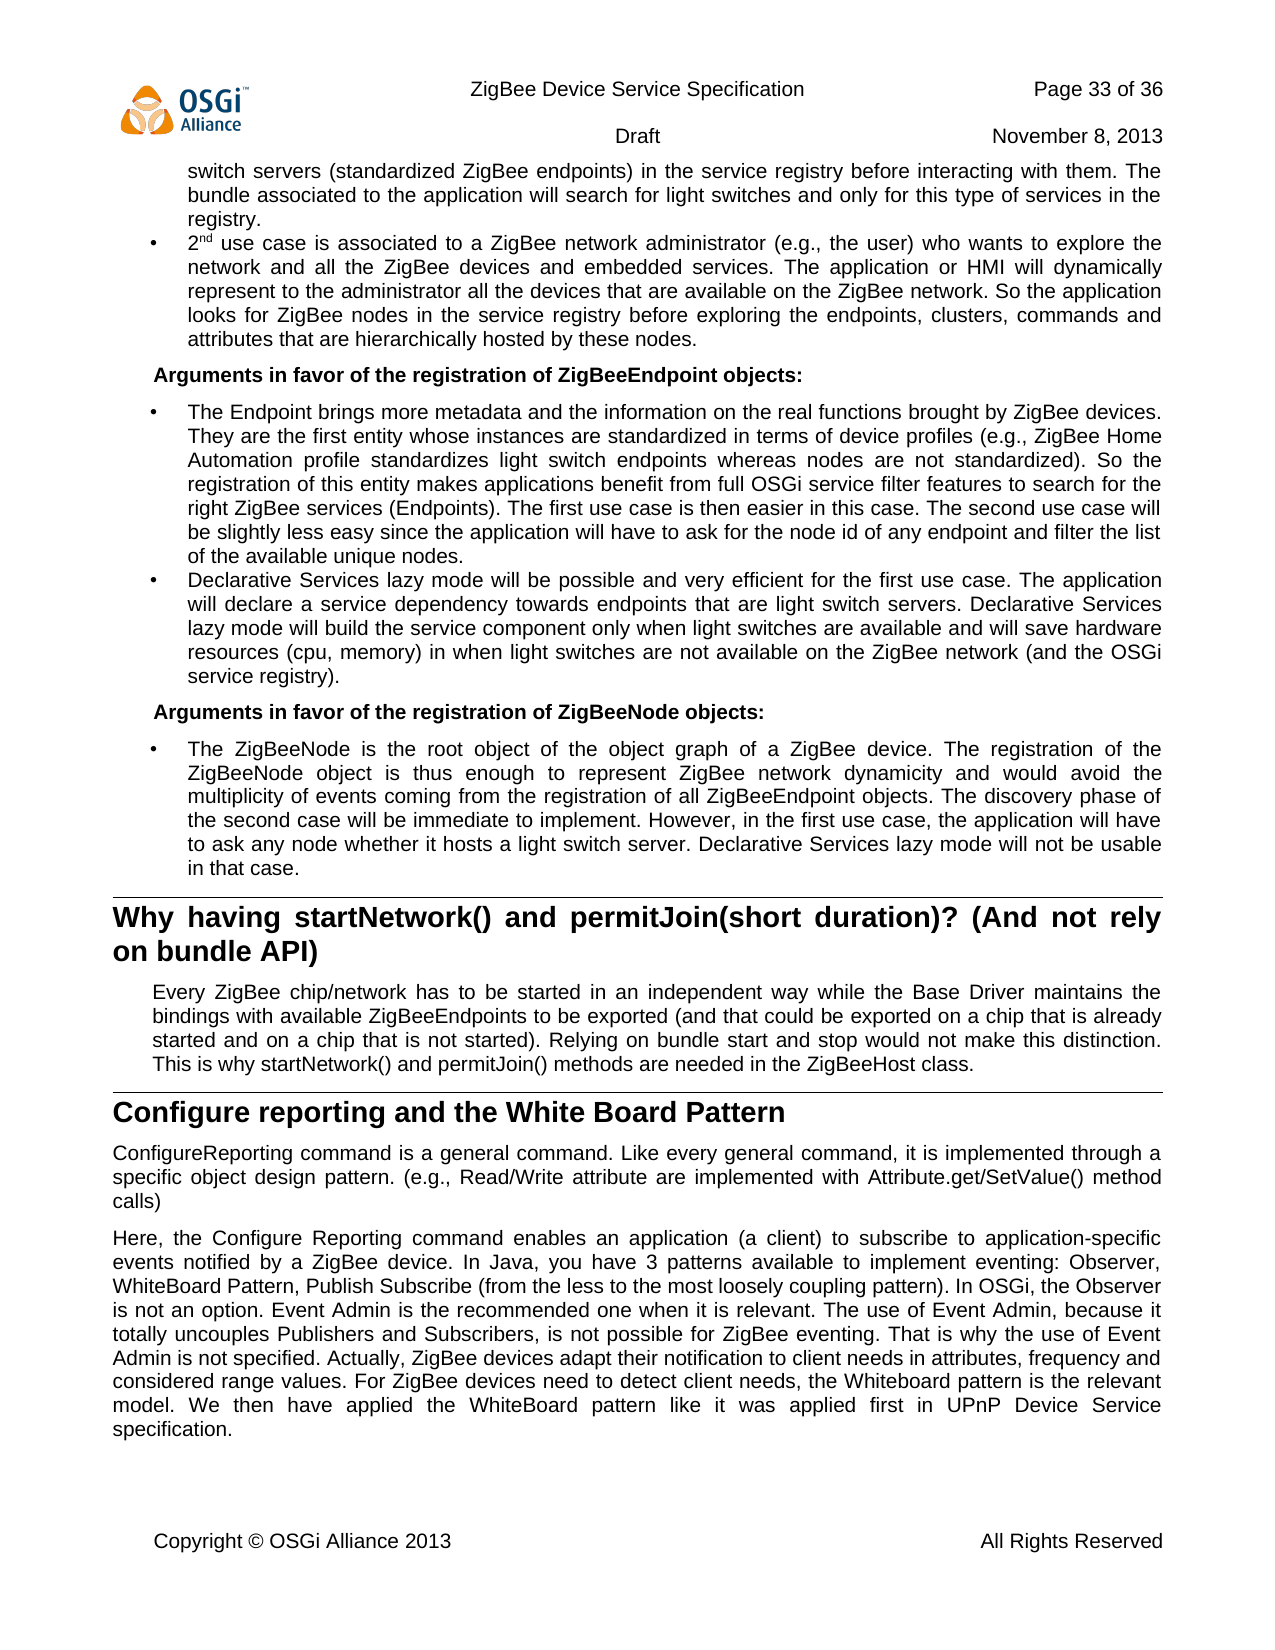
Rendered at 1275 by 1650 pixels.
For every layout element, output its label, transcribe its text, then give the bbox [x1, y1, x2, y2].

list The Endpoint brings more metadata and the information on the real functions brought by ZigBee devices. They are the first entity whose instances are standardized in terms of device profiles (e.g., ZigBee Home Automation profile standardizes light switch endpoints whereas nodes are not standardized). So the registration of this entity makes applications benefit from full OSGi service filter features to search for the right ZigBee services (Endpoints). The first use case is then easier in this case. The second use case will be slightly less easy since the application will have to ask for the node id of any endpoint and filter the list of the available unique nodes. [150, 400, 1163, 567]
list The ZigBeeNode is the root object of the object graph of a ZigBee device. The registration of the ZigBeeNode object is thus enough to represent ZigBee network dynamicity and would avoid the multiplicity of events coming from the registration of all ZigBeeEndpoint objects. The discovery phase of the second case will be immediate to implement. However, in the first use case, the application will have to ask any node whether it hosts a light switch server. Declarative Services lazy mode will not be usable in that case. [150, 736, 1163, 880]
subtitle Why having startNetwork() and permitJoin(short duration)? (And not rely on bundle API) [112, 898, 1163, 967]
text Arguments in favor of the registration of ZigBeeNode objects: [153, 700, 1163, 724]
list switch servers (standardized ZigBee endpoints) in the service registry before interacting with them. The bundle associated to the application will search for light switches and only for this type of services in the registry. [150, 159, 1163, 231]
picture [113, 78, 257, 142]
list Declarative Services lazy mode will be possible and very efficient for the first use case. The application will declare a service dependency towards endpoints that are light switch servers. Declarative Services lazy mode will build the service component only when light switches are available and will save hardware resources (cpu, memory) in when light switches are not available on the ZigBee network (and the OSGi service registry). [150, 567, 1163, 687]
subtitle Configure reporting and the White Board Pattern [112, 1093, 1163, 1129]
list 2nd use case is associated to a ZigBee network administrator (e.g., the user) who wants to explore the network and all the ZigBee devices and embedded services. The application or HMI will dynamically represent to the administrator all the devices that are available on the ZigBee network. So the application looks for ZigBee nodes in the service registry before exploring the endpoints, clusters, commands and attributes that are hierarchically hosted by these nodes. [150, 231, 1163, 351]
text Arguments in favor of the registration of ZigBeeEndpoint objects: [153, 363, 1163, 387]
text ConfigureReporting command is a general command. Like every general command, it is implemented through a specific object design pattern. (e.g., Read/Write attribute are implemented with Attribute.get/SetValue() method calls) [112, 1141, 1163, 1213]
text Here, the Configure Reporting command enables an application (a client) to subscribe to application-specific events notified by a ZigBee device. In Java, you have 3 patterns available to implement eventing: Observer, WhiteBoard Pattern, Publish Subscribe (from the less to the most loosely coupling pattern). In OSGi, the Observer is not an option. Event Admin is the recommended one when it is relevant. The use of Event Admin, because it totally uncouples Publishers and Subscribers, is not possible for ZigBee eventing. That is why the use of Event Admin is not specified. Actually, ZigBee devices adapt their notification to client needs in attributes, frequency and considered range values. For ZigBee devices need to detect client needs, the Whiteboard pattern is the relevant model. We then have applied the WhiteBoard pattern like it was applied first in UPnP Device Service specification. [112, 1226, 1163, 1441]
text Every ZigBee chip/network has to be started in an independent way while the Base Driver maintains the bindings with available ZigBeeEndpoints to be exported (and that could be exported on a chip that is already started and on a chip that is not started). Relying on bundle start and stop would not make this distinction. This is why startNetwork() and permitJoin() methods are needed in the ZigBeeHost class. [152, 979, 1163, 1075]
